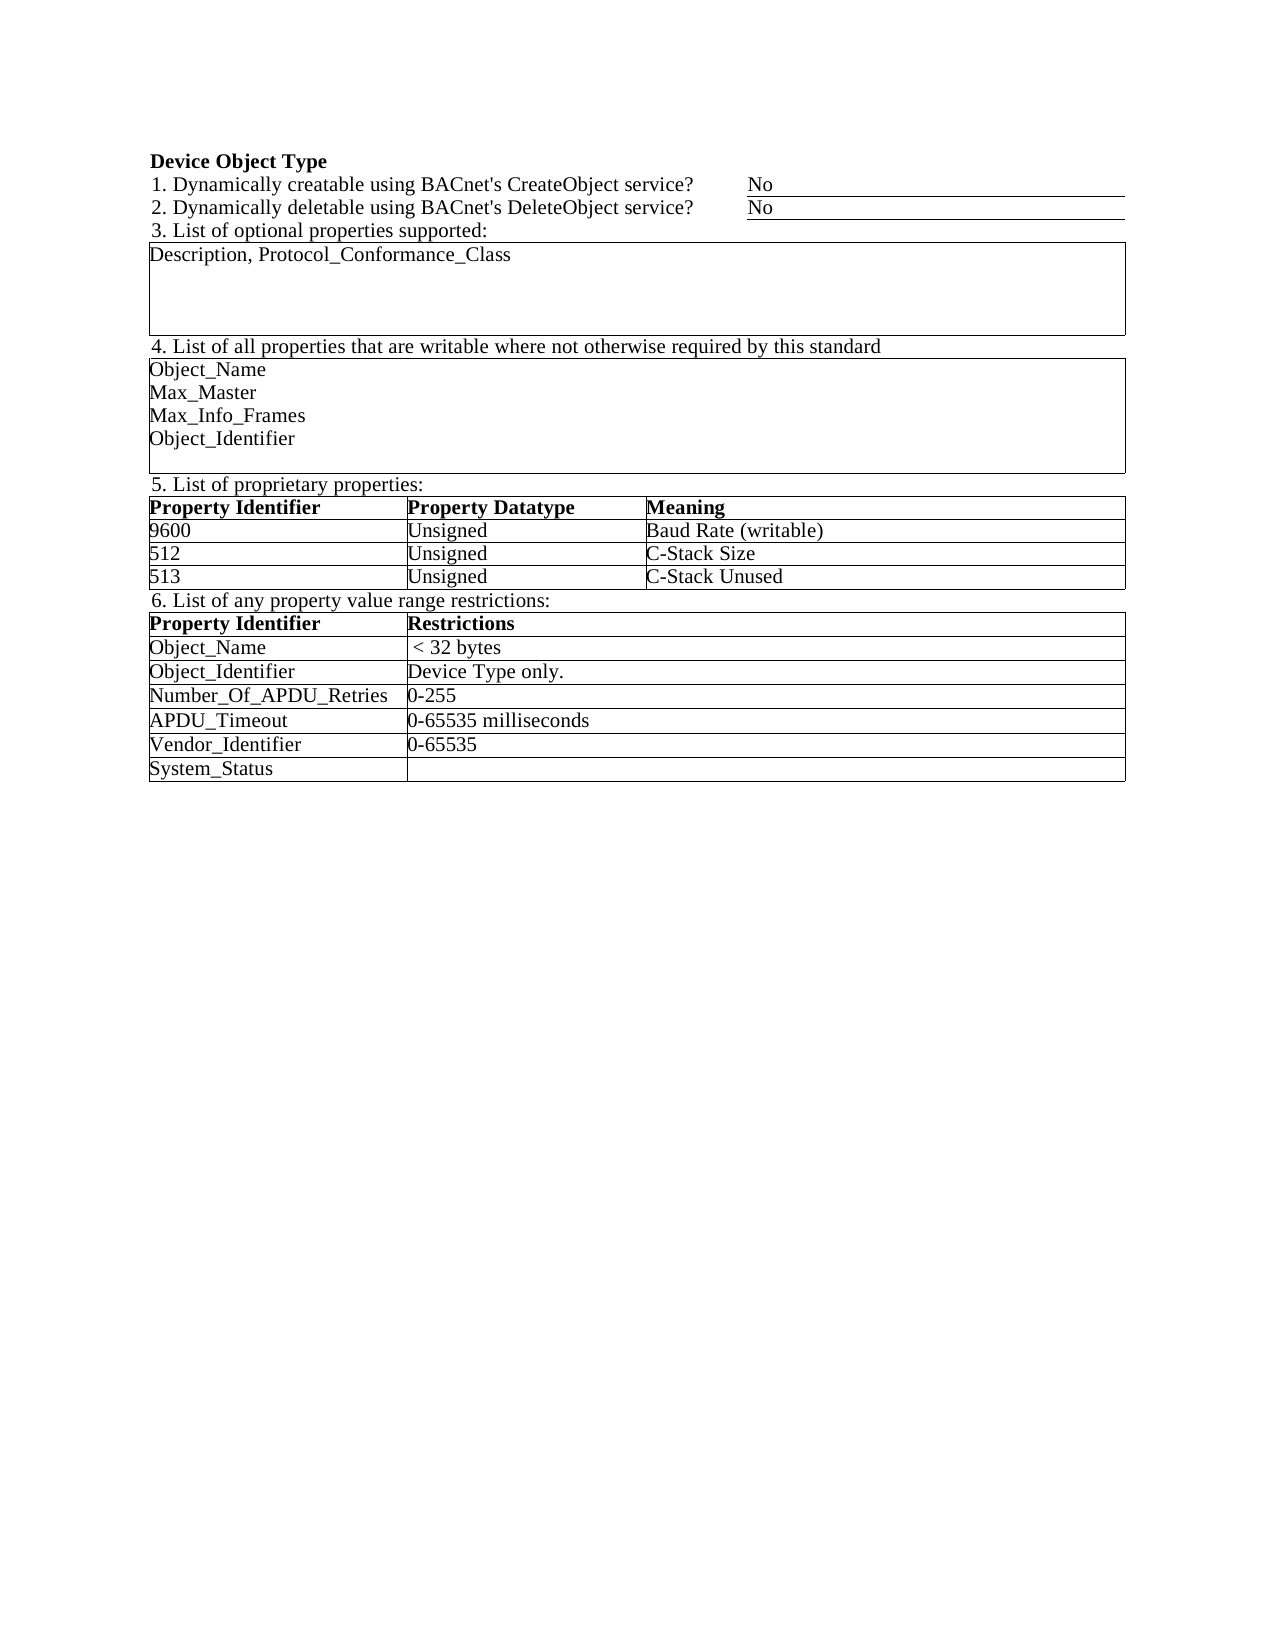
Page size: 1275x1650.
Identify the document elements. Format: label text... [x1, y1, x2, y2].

table_cell Unsigned [408, 543, 646, 565]
table_cell 513 [150, 566, 407, 588]
table_cell Object_Name [150, 637, 407, 660]
table_cell 3. List of optional properties supported: [151, 219, 1125, 242]
table_cell 6. List of any property value range restrictions: [151, 590, 1125, 612]
table_cell 512 [150, 543, 407, 565]
table_header No [747, 173, 1125, 196]
table_cell 0-65535 [408, 734, 1125, 757]
table_cell Unsigned [408, 520, 646, 542]
text Device Object Type [150, 150, 1125, 173]
table_cell 2. Dynamically deletable using BACnet's DeleteObject service? [151, 196, 747, 219]
table_cell Property Datatype [408, 497, 646, 519]
table_cell < 32 bytes [408, 637, 1125, 660]
table_cell APDU_Timeout [150, 709, 407, 732]
table_cell Baud Rate (writable) [647, 520, 1125, 542]
table_cell Object_Identifier [150, 661, 407, 684]
table_cell [408, 758, 1125, 781]
table_cell 4. List of all properties that are writable where not otherwise required by this standard [151, 336, 1125, 358]
table_cell Device Type only. [408, 661, 1125, 684]
table_cell Description, Protocol_Conformance_Class [150, 243, 1125, 334]
table_cell Meaning [647, 497, 1125, 519]
table_cell C-Stack Unused [647, 566, 1125, 588]
table_cell 0-255 [408, 685, 1125, 708]
table_cell C-Stack Size [647, 543, 1125, 565]
table_cell 0-65535 milliseconds [408, 709, 1125, 732]
table_cell Property Identifier [150, 497, 407, 519]
table_cell Vendor_Identifier [150, 734, 407, 757]
table_cell Number_Of_APDU_Retries [150, 685, 407, 708]
table_cell 9600 [150, 520, 407, 542]
table_cell Restrictions [408, 613, 1125, 636]
table_cell Property Identifier [150, 613, 407, 636]
table_header 1. Dynamically creatable using BACnet's CreateObject service? [151, 173, 747, 196]
table_cell Unsigned [408, 566, 646, 588]
table_cell 5. List of proprietary properties: [151, 474, 1125, 496]
table_cell No [747, 197, 1125, 219]
table_cell System_Status [150, 758, 407, 781]
table_cell Object_Name Max_Master Max_Info_Frames Object_Identifier [150, 358, 1125, 473]
